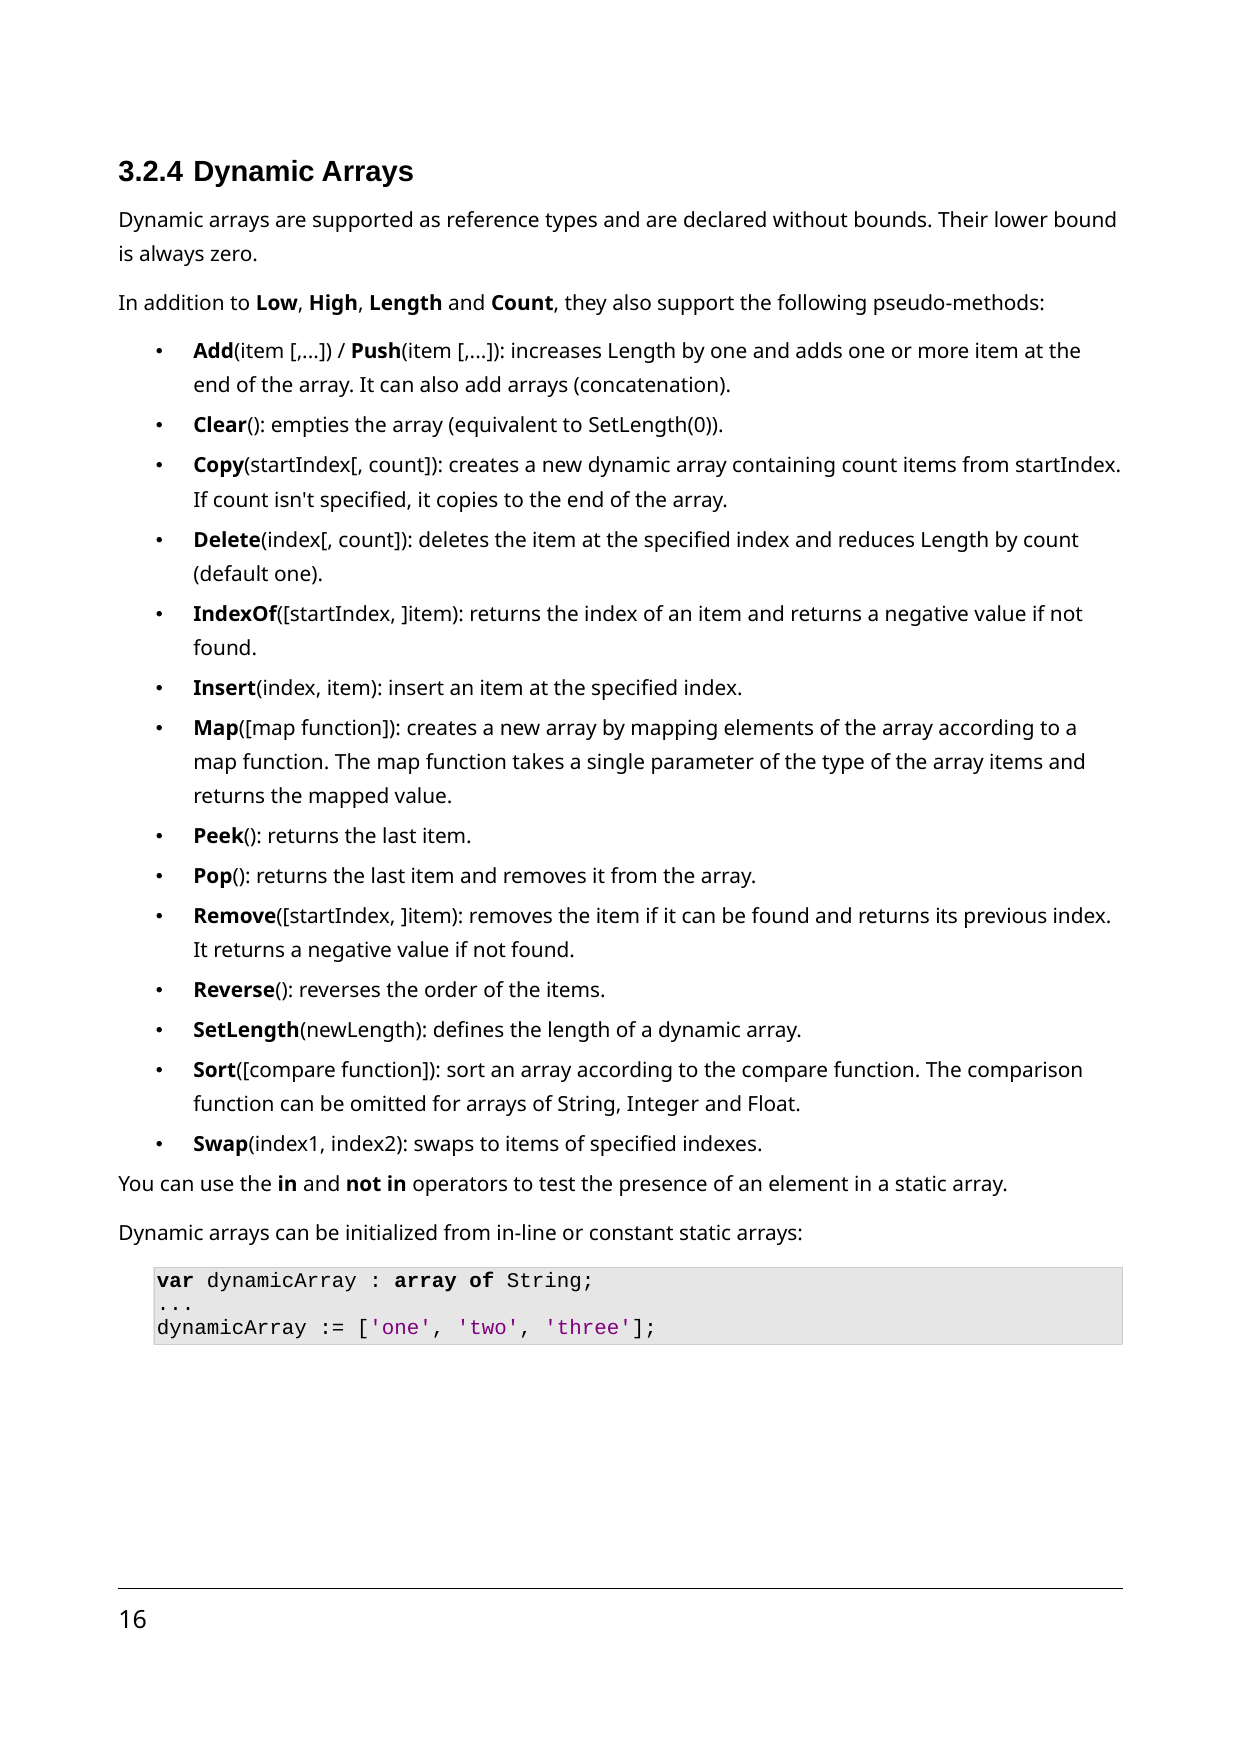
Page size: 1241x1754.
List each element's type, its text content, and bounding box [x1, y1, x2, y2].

list SetLength(newLength): defines the length of a dynamic array. [156, 1015, 1122, 1043]
text In addition to Low, High, Length and Count, they also support the following pseudo-methods: [118, 288, 1122, 316]
text Dynamic arrays are supported as reference types and are declared without bounds. Their lower bound is always zero. [118, 205, 1122, 267]
list Sort([compare function]): sort an array according to the compare function. The comparison function can be omitted for arrays of String, Integer and Float. [156, 1055, 1122, 1117]
list Pop(): returns the last item and removes it from the array. [156, 861, 1122, 889]
subtitle Dynamic Arrays [118, 153, 1122, 187]
list Insert(index, item): insert an item at the specified index. [156, 673, 1122, 701]
list Reverse(): reverses the order of the items. [156, 975, 1122, 1003]
text var dynamicArray : array of String; ... dynamicArray := ['one', 'two', 'three']; [155, 1268, 1122, 1344]
text Dynamic arrays can be initialized from in-line or constant static arrays: [118, 1218, 1122, 1246]
list Map([map function]): creates a new array by mapping elements of the array according to a map function. The map function takes a single parameter of the type of the array items and returns the mapped value. [156, 713, 1122, 809]
list Clear(): empties the array (equivalent to SetLength(0)). [156, 411, 1122, 439]
list Swap(index1, index2): swaps to items of specified indexes. [156, 1129, 1122, 1157]
list Add(item [,...]) / Push(item [,...]): increases Length by one and adds one or more item at the end of the array. It can also add arrays (concatenation). [156, 337, 1122, 399]
list IndexOf([startIndex, ]item): returns the index of an item and returns a negative value if not found. [156, 599, 1122, 661]
text You can use the in and not in operators to test the presence of an element in a static array. [118, 1169, 1122, 1197]
list Peek(): returns the last item. [156, 821, 1122, 849]
list Delete(index[, count]): deletes the item at the specified index and reduces Length by count (default one). [156, 525, 1122, 587]
list Copy(startIndex[, count]): creates a new dynamic array containing count items from startIndex. If count isn't specified, it copies to the end of the array. [156, 451, 1122, 513]
list Remove([startIndex, ]item): removes the item if it can be found and returns its previous index. It returns a negative value if not found. [156, 901, 1122, 963]
